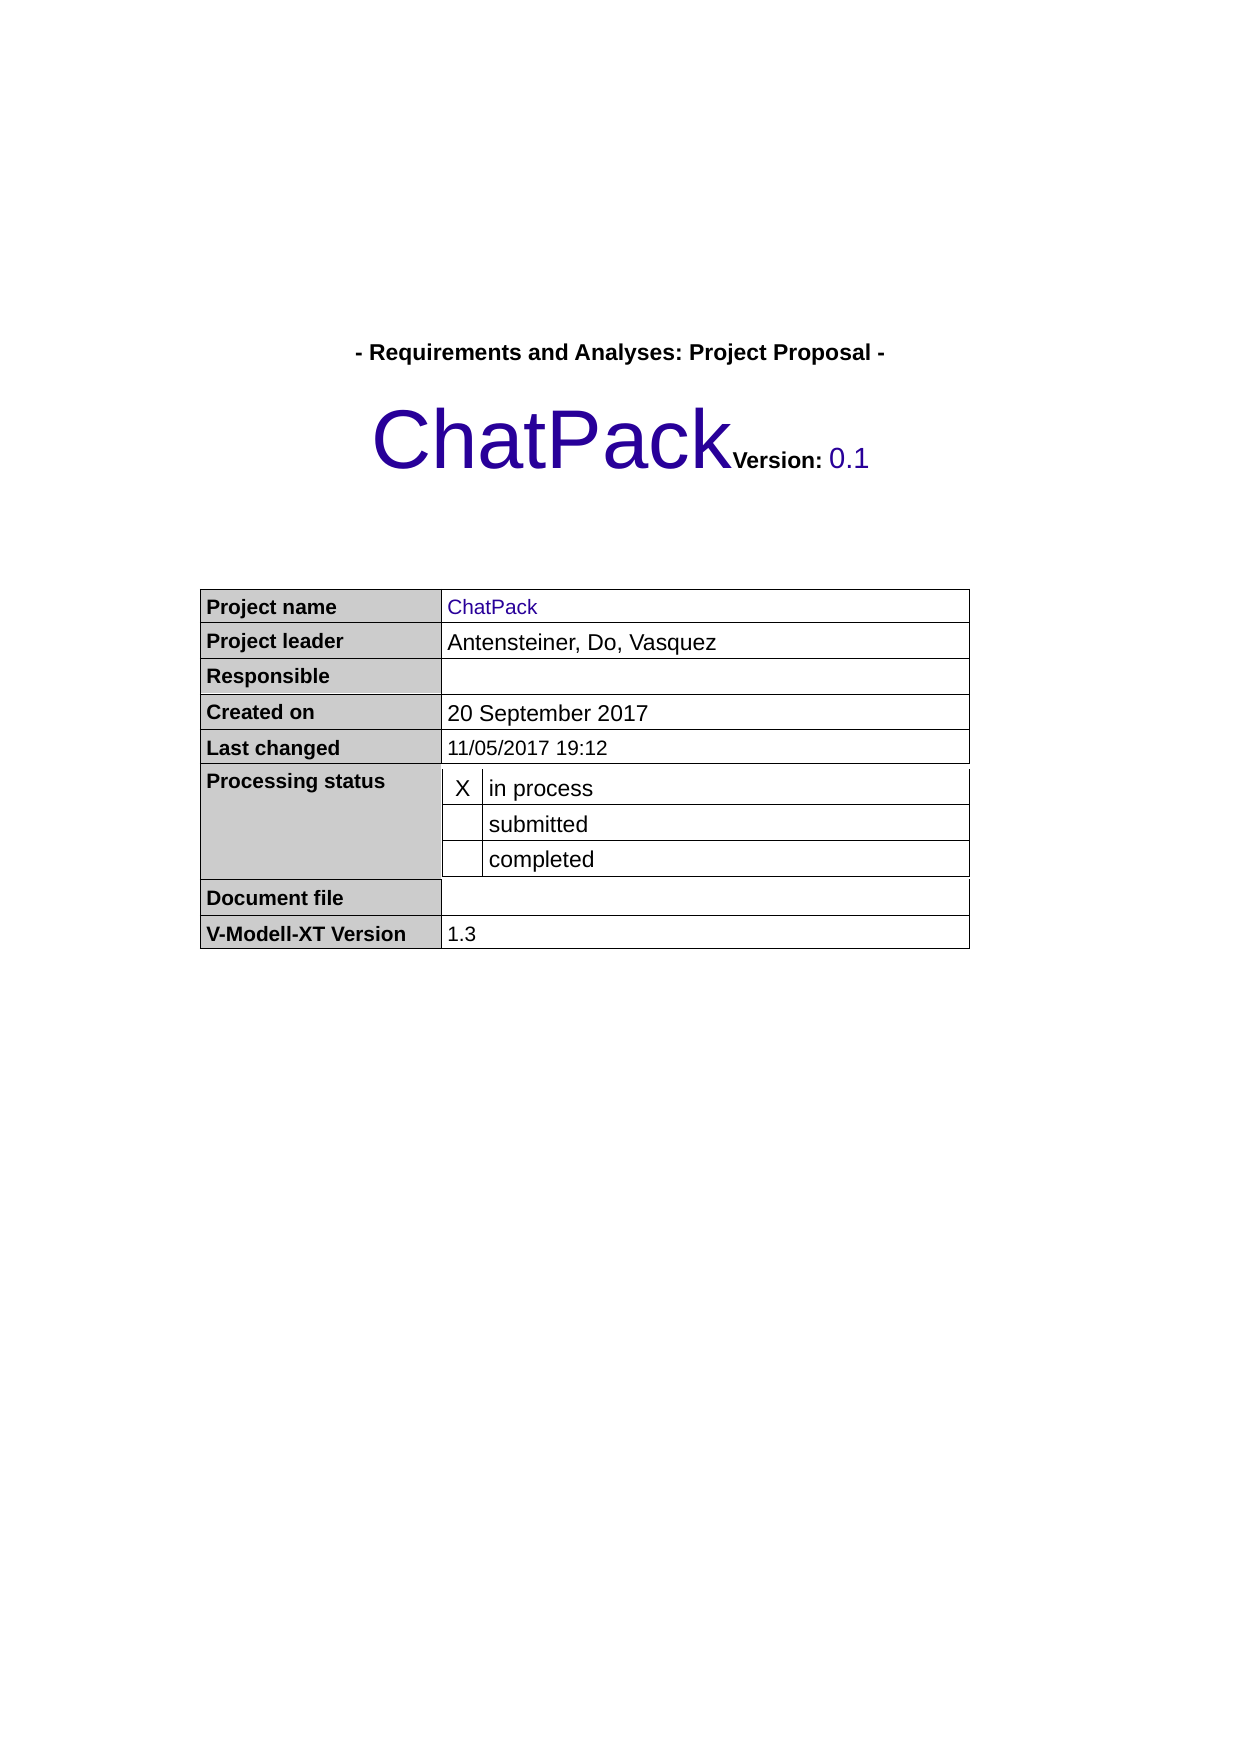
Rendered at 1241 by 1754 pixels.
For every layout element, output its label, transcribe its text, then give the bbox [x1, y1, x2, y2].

table_cell V-Modell-XT Version [201, 916, 441, 948]
table_cell [443, 805, 482, 840]
table_header in process [483, 769, 969, 804]
table_cell 11/05/2017 19:43 [442, 730, 969, 763]
table_cell [442, 879, 969, 915]
table_cell Processing status [201, 764, 441, 879]
table_cell Created on [201, 695, 441, 729]
table_cell Responsible [201, 659, 441, 693]
table_header ChatPack [442, 590, 969, 622]
table_cell Document file [201, 880, 441, 915]
table_header X [443, 769, 482, 804]
table_cell submitted [483, 805, 969, 840]
table_cell completed [483, 841, 969, 876]
table_cell 1.3 [442, 916, 969, 948]
table_cell Antensteiner, Do, Vasquez [442, 623, 969, 658]
table_header Project name [201, 590, 441, 622]
table_cell [443, 841, 482, 876]
table_cell [442, 659, 969, 693]
table_cell 20 September 2017 [442, 695, 969, 729]
text ChatPackVersion: 0.1 [118, 390, 1122, 486]
table_cell Project leader [201, 623, 441, 658]
text - Requirements and Analyses: Project Proposal - [118, 339, 1122, 365]
table_cell [441, 764, 969, 804]
table_cell Last changed [201, 730, 441, 763]
